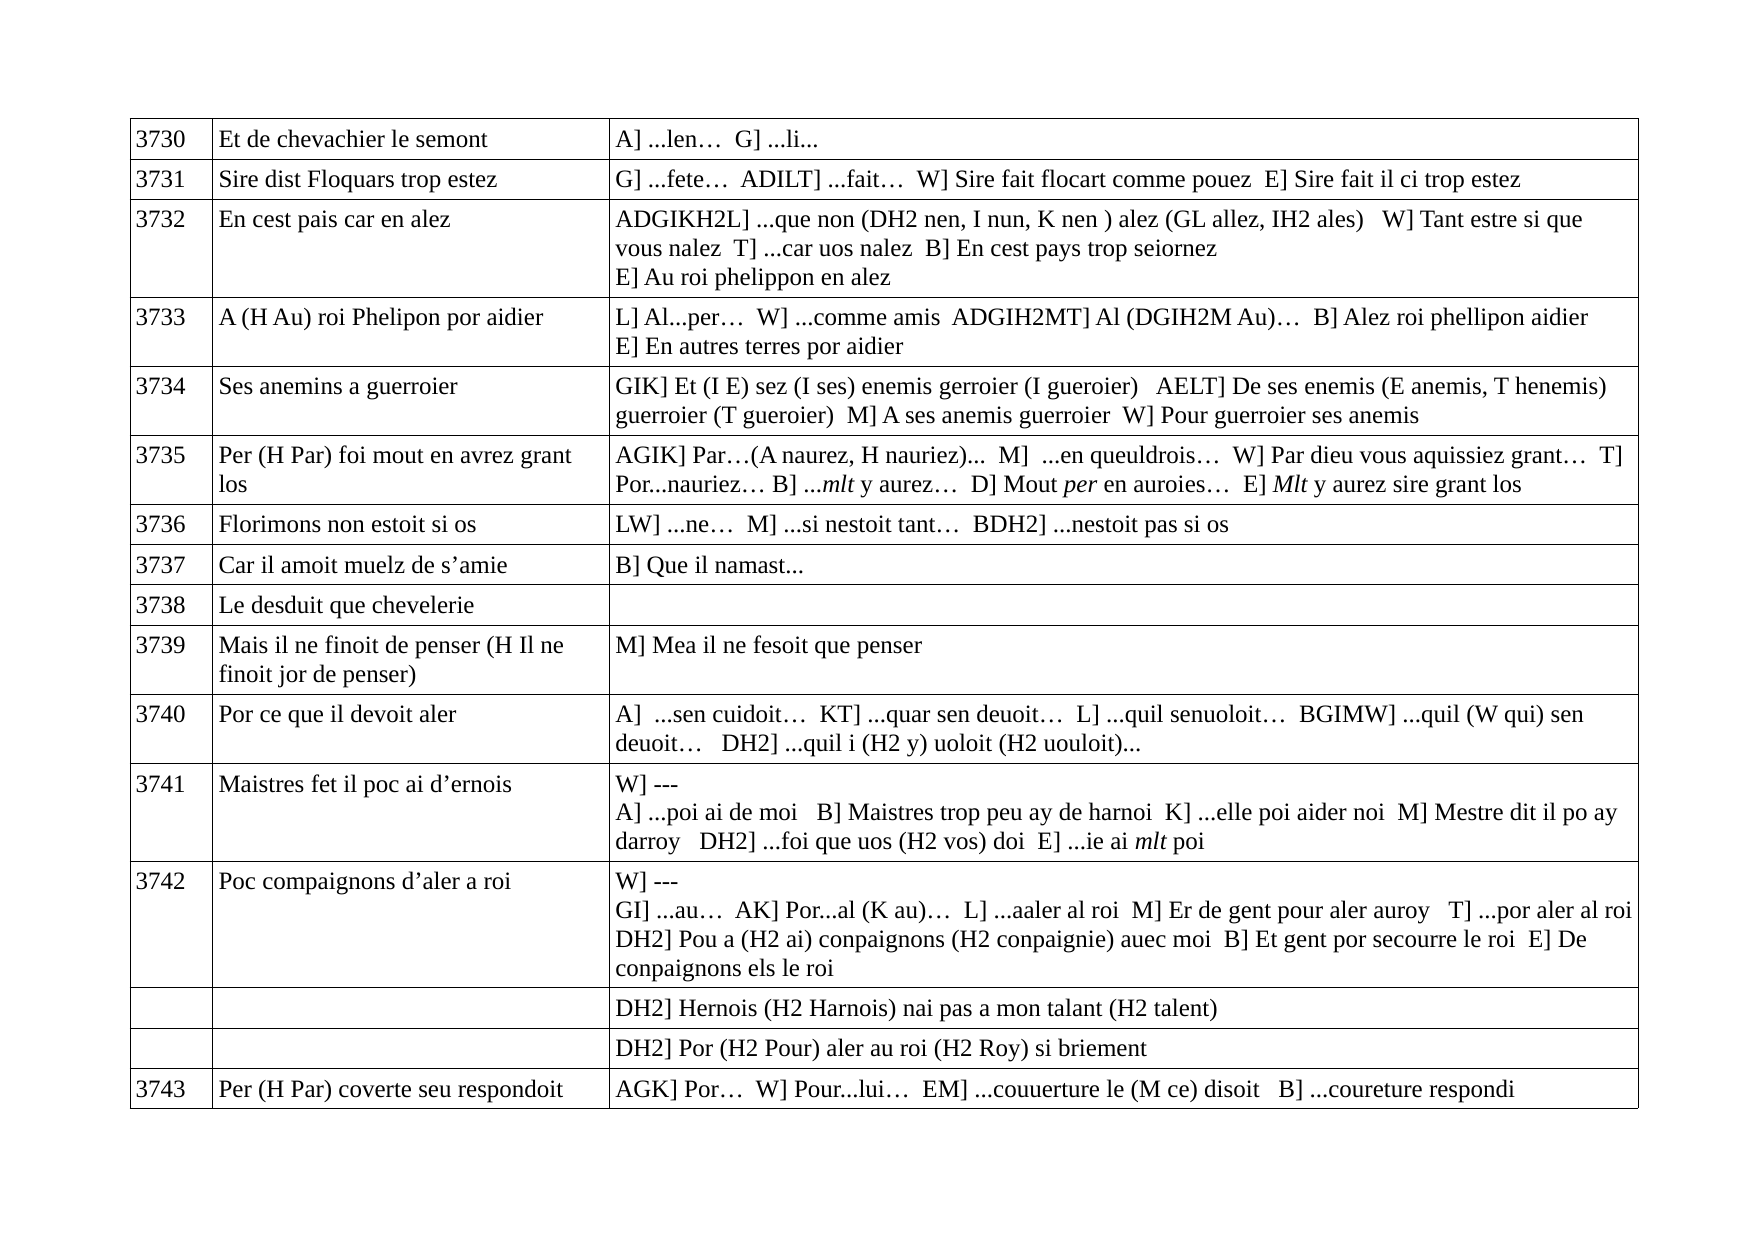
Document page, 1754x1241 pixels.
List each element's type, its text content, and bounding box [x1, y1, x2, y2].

table_cell [213, 988, 609, 1027]
table_cell G] ...fete… ADILT] ...fait… W] Sire fait flocart comme pouez E] Sire fait il ci trop estez [610, 160, 1638, 199]
table_cell 3738 [131, 585, 212, 625]
table_cell DH2] Hernois (H2 Harnois) nai pas a mon talant (H2 talent) [610, 988, 1638, 1027]
table_cell M] Mea il ne fesoit que penser [610, 626, 1638, 694]
table_cell Ses anemins a guerroier [213, 367, 609, 435]
table_cell 3734 [131, 367, 212, 435]
table_cell Maistres fet il poc ai d’ernois [213, 764, 609, 861]
table_cell 3730 [131, 119, 212, 158]
table_cell En cest pais car en alez [213, 200, 609, 297]
table_cell Sire dist Floquars trop estez [213, 160, 609, 199]
table_cell Le desduit que chevelerie [213, 585, 609, 625]
table_cell Et de chevachier le semont [213, 119, 609, 158]
table_cell 3741 [131, 764, 212, 861]
table_cell 3737 [131, 545, 212, 584]
table_cell Per (H Par) foi mout en avrez grant los [213, 436, 609, 504]
table_cell AGK] Por… W] Pour...lui… EM] ...couuerture le (M ce) disoit B] ...coureture respondi [610, 1069, 1638, 1108]
table_cell W] --- GI] ...au… AK] Por...al (K au)… L] ...aaler al roi M] Er de gent pour aler auroy T] ...por aler al roi DH2] Pou a (H2 ai) conpaignons (H2 conpaignie) auec moi B] Et gent por secourre le roi E] De conpaignons els le roi [610, 862, 1638, 987]
table_cell 3742 [131, 862, 212, 987]
table_cell A] ...sen cuidoit… KT] ...quar sen deuoit… L] ...quil senuoloit… BGIMW] ...quil (W qui) sen deuoit… DH2] ...quil i (H2 y) uoloit (H2 uouloit)... [610, 695, 1638, 763]
table_cell [131, 1029, 212, 1068]
table_cell L] Al...per… W] ...comme amis ADGIH2MT] Al (DGIH2M Au)… B] Alez roi phellipon aidier E] En autres terres por aidier [610, 298, 1638, 366]
table_cell 3743 [131, 1069, 212, 1108]
table_cell 3740 [131, 695, 212, 763]
table_cell 3733 [131, 298, 212, 366]
table_cell 3731 [131, 160, 212, 199]
table_cell 3736 [131, 505, 212, 544]
table_cell AGIK] Par…(A naurez, H nauriez)... M] ...en queuldrois… W] Par dieu vous aquissiez grant… T] Por...nauriez… B] ...mlt y aurez… D] Mout per en auroies… E] Mlt y aurez sire grant los [610, 436, 1638, 504]
table_cell Mais il ne finoit de penser (H Il ne finoit jor de penser) [213, 626, 609, 694]
table_cell Poc compaignons d’aler a roi [213, 862, 609, 987]
table_cell [131, 988, 212, 1027]
table_cell W] --- A] ...poi ai de moi B] Maistres trop peu ay de harnoi K] ...elle poi aider noi M] Mestre dit il po ay darroy DH2] ...foi que uos (H2 vos) doi E] ...ie ai mlt poi [610, 764, 1638, 861]
table_cell Por ce que il devoit aler [213, 695, 609, 763]
table_cell Per (H Par) coverte seu respondoit [213, 1069, 609, 1108]
table_cell ADGIKH2L] ...que non (DH2 nen, I nun, K nen ) alez (GL allez, IH2 ales) W] Tant estre si que vous nalez T] ...car uos nalez B] En cest pays trop seiornez E] Au roi phelippon en alez [610, 200, 1638, 297]
table_cell GIK] Et (I E) sez (I ses) enemis gerroier (I gueroier) AELT] De ses enemis (E anemis, T henemis) guerroier (T gueroier) M] A ses anemis guerroier W] Pour guerroier ses anemis [610, 367, 1638, 435]
table_cell Florimons non estoit si os [213, 505, 609, 544]
table_cell 3732 [131, 200, 212, 297]
table_cell [610, 585, 1638, 625]
table_cell 3739 [131, 626, 212, 694]
table_cell LW] ...ne… M] ...si nestoit tant… BDH2] ...nestoit pas si os [610, 505, 1638, 544]
table_cell Car il amoit muelz de s’amie [213, 545, 609, 584]
table_cell [213, 1029, 609, 1068]
table_cell DH2] Por (H2 Pour) aler au roi (H2 Roy) si briement [610, 1029, 1638, 1068]
table_cell B] Que il namast... [610, 545, 1638, 584]
table_cell 3735 [131, 436, 212, 504]
table_cell A (H Au) roi Phelipon por aidier [213, 298, 609, 366]
table_cell A] ...len… G] ...li... [610, 119, 1638, 158]
